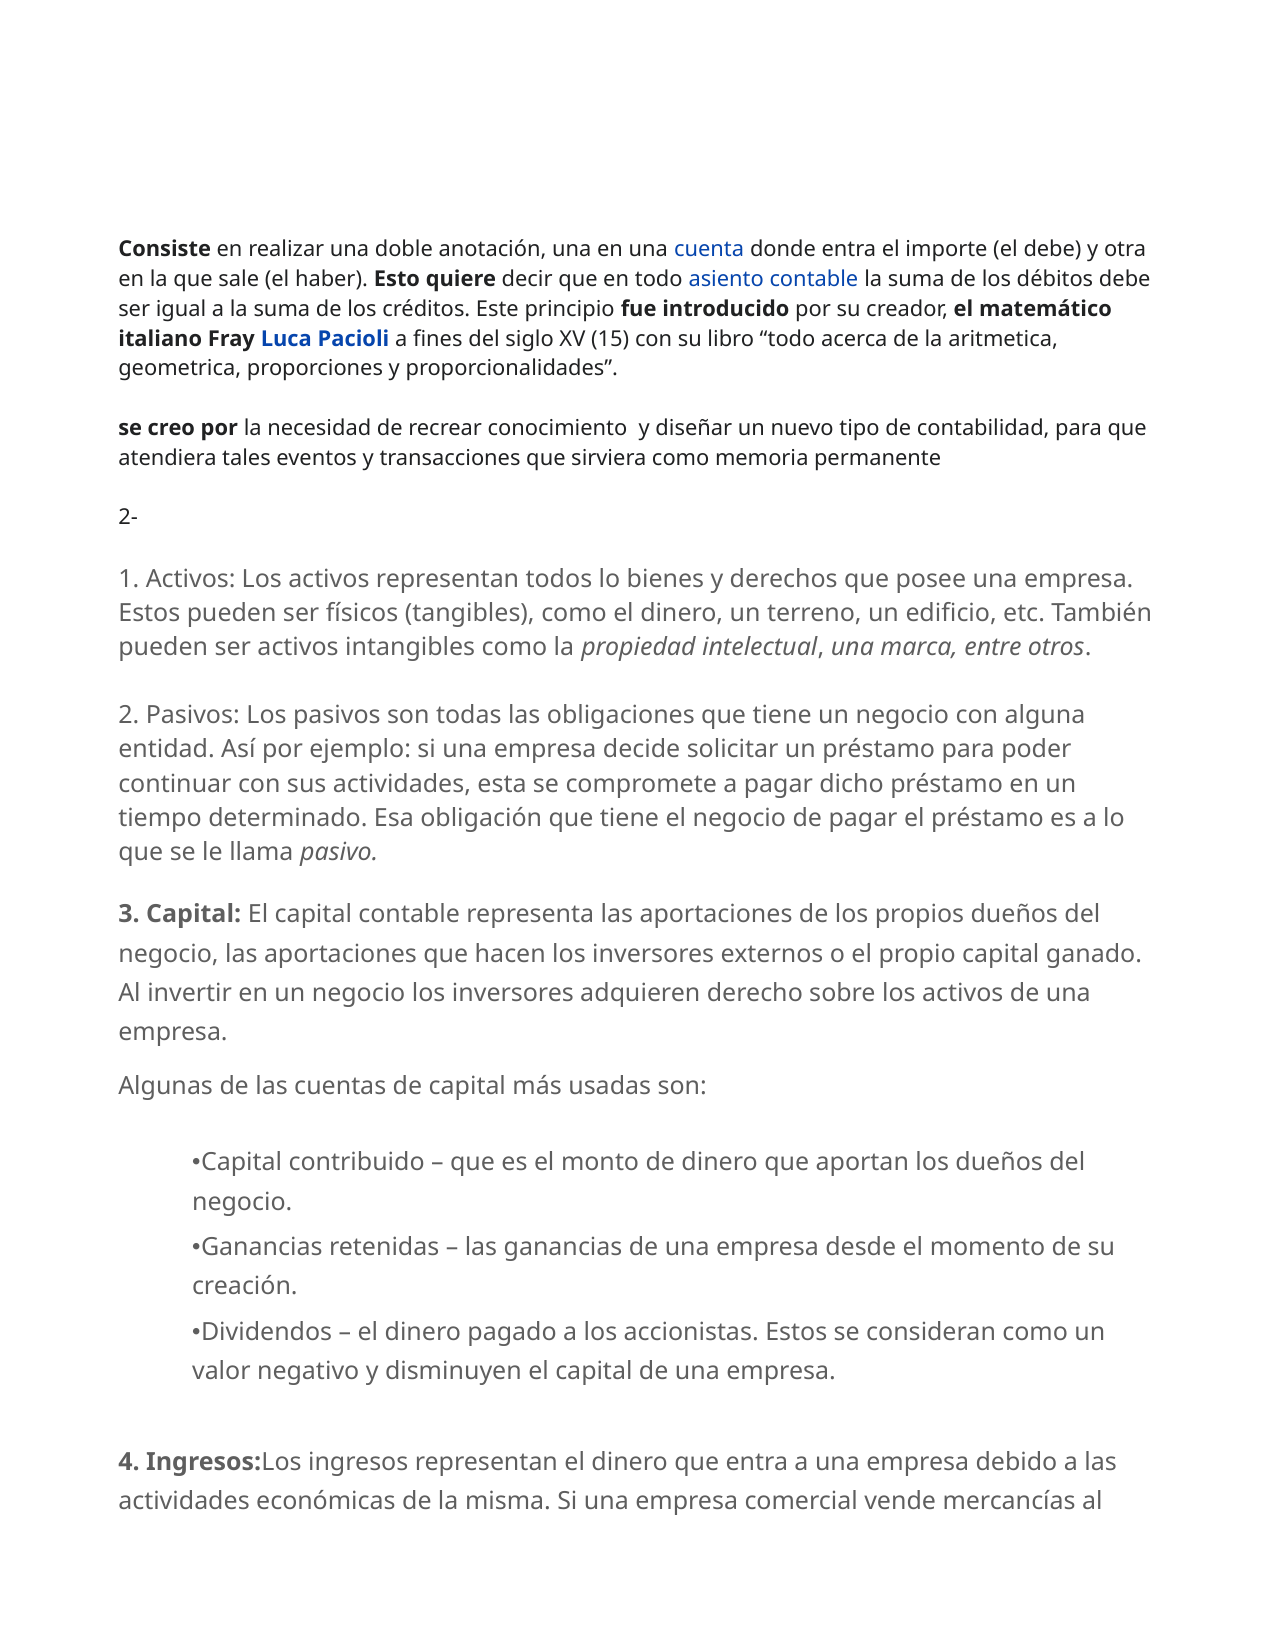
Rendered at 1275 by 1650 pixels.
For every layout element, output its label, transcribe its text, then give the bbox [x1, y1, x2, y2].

text Algunas de las cuentas de capital más usadas son: [118, 1067, 1157, 1101]
list Capital contribuido – que es el monto de dinero que aportan los dueños del negocio. [118, 1144, 1157, 1217]
list Dividendos – el dinero pagado a los accionistas. Estos se consideran como un valor negativo y disminuyen el capital de una empresa. [118, 1313, 1157, 1386]
list Ganancias retenidas – las ganancias de una empresa desde el momento de su creación. [118, 1229, 1157, 1302]
text 1. Activos: Los activos representan todos lo bienes y derechos que posee una empresa. Estos pueden ser físicos (tangibles), como el dinero, un terreno, un edificio, etc. También pueden ser activos intangibles como la propiedad intelectual, una marca, entre otros. [118, 561, 1157, 663]
text se creo por la necesidad de recrear conocimiento y diseñar un nuevo tipo de contabilidad, para que atendiera tales eventos y transacciones que sirviera como memoria permanente [118, 412, 1157, 471]
text 2. Pasivos: Los pasivos son todas las obligaciones que tiene un negocio con alguna entidad. Así por ejemplo: si una empresa decide solicitar un préstamo para poder continuar con sus actividades, esta se compromete a pagar dicho préstamo en un tiempo determinado. Esa obligación que tiene el negocio de pagar el préstamo es a lo que se le llama pasivo. [118, 697, 1157, 867]
text Consiste en realizar una doble anotación, una en una cuenta donde entra el importe (el debe) y otra en la que sale (el haber). Esto quiere decir que en todo asiento contable la suma de los débitos debe ser igual a la suma de los créditos. Este principio fue introducido por su creador, el matemático italiano Fray Luca Pacioli a fines del siglo XV (15) con su libro “todo acerca de la aritmetica, geometrica, proporciones y proporcionalidades”. [118, 233, 1157, 382]
text 2- [118, 501, 1157, 531]
text 3. Capital: El capital contable representa las aportaciones de los propios dueños del negocio, las aportaciones que hacen los inversores externos o el propio capital ganado. Al invertir en un negocio los inversores adquieren derecho sobre los activos de una empresa. [118, 896, 1157, 1048]
text 4. Ingresos:Los ingresos representan el dinero que entra a una empresa debido a las actividades económicas de la misma. Si una empresa comercial vende mercancías al [118, 1443, 1157, 1516]
